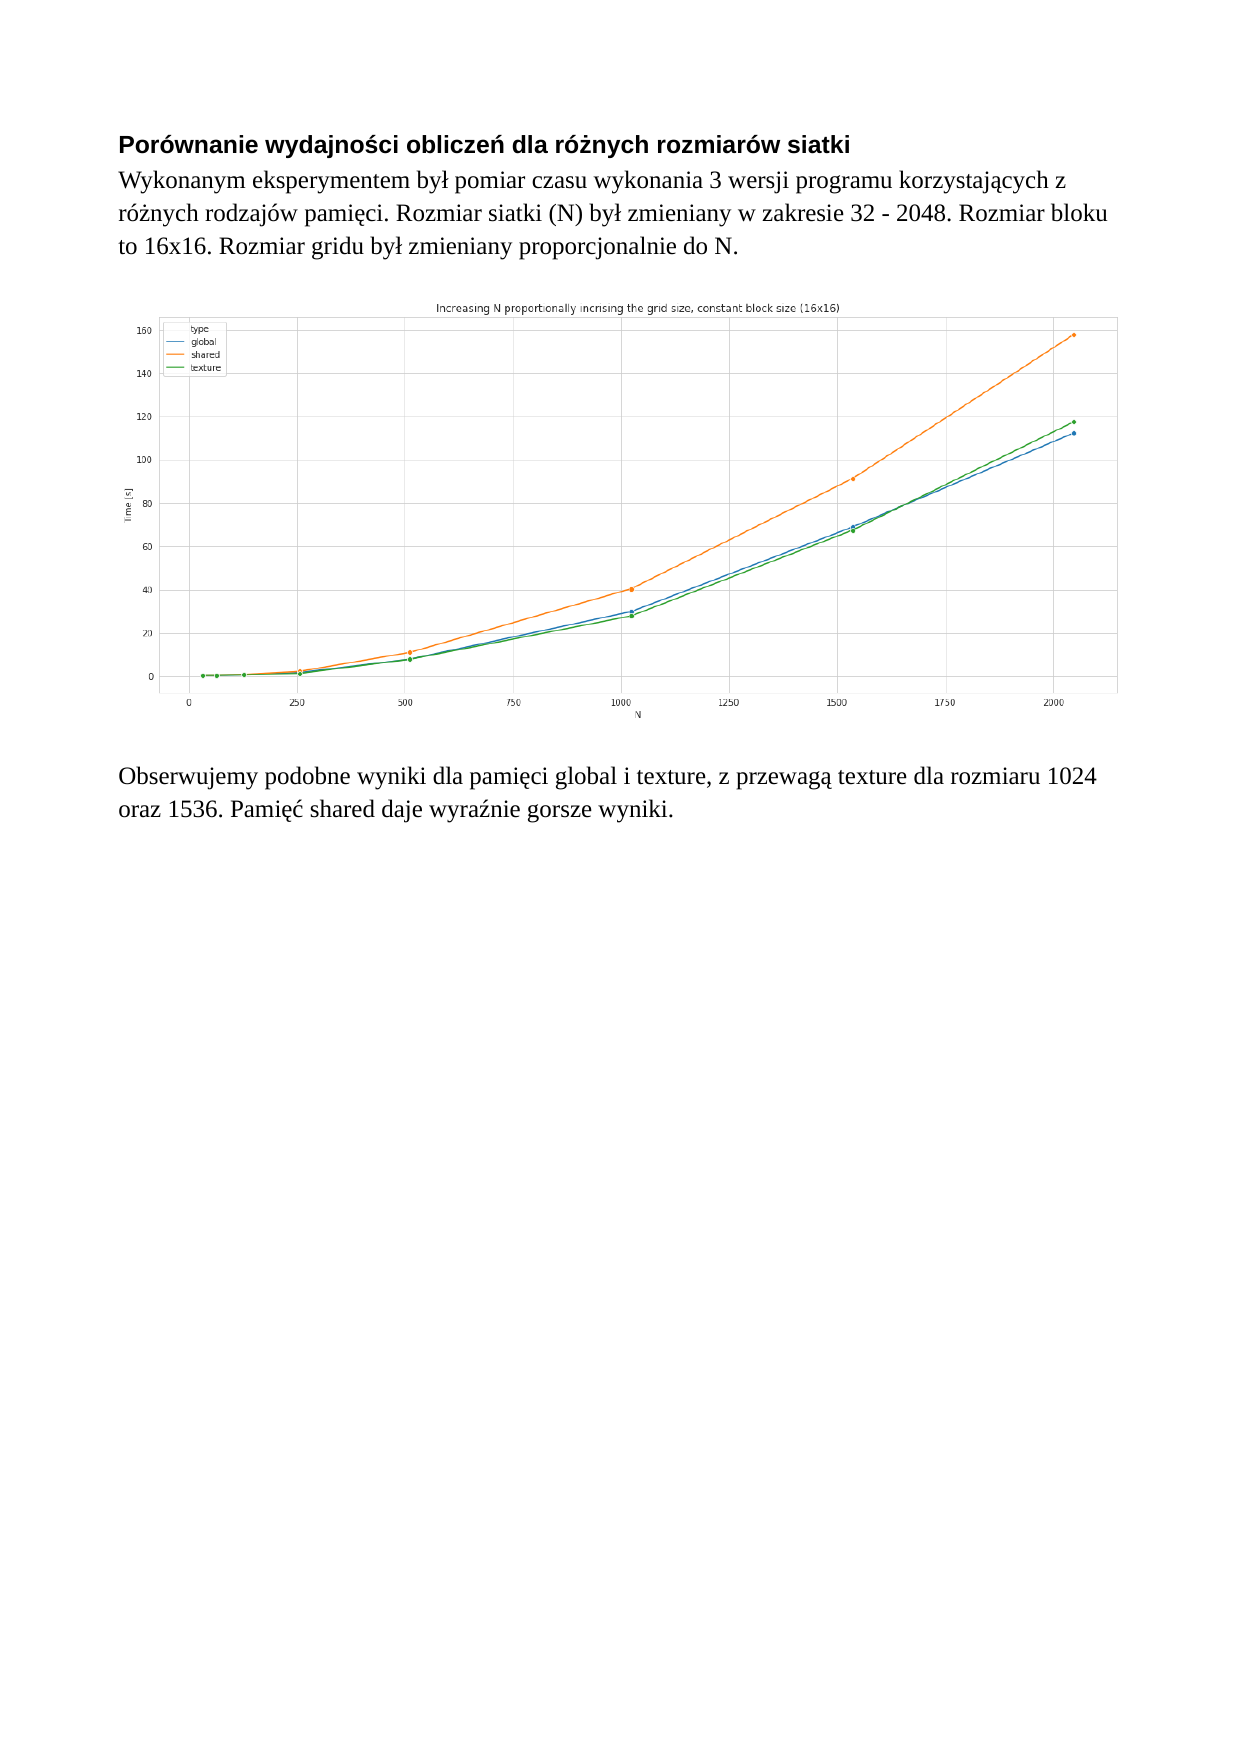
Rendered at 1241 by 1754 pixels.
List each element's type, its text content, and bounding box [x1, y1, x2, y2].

subtitle Porównanie wydajności obliczeń dla różnych rozmiarów siatki [118, 131, 1122, 159]
picture [118, 297, 1123, 725]
text Obserwujemy podobne wyniki dla pamięci global i texture, z przewagą texture dla rozmiaru 1024 oraz 1536. Pamięć shared daje wyraźnie gorsze wyniki. [118, 761, 1122, 823]
text Wykonanym eksperymentem był pomiar czasu wykonania 3 wersji programu korzystających z różnych rodzajów pamięci. Rozmiar siatki (N) był zmieniany w zakresie 32 - 2048. Rozmiar bloku to 16x16. Rozmiar gridu był zmieniany proporcjonalnie do N. [118, 165, 1122, 260]
